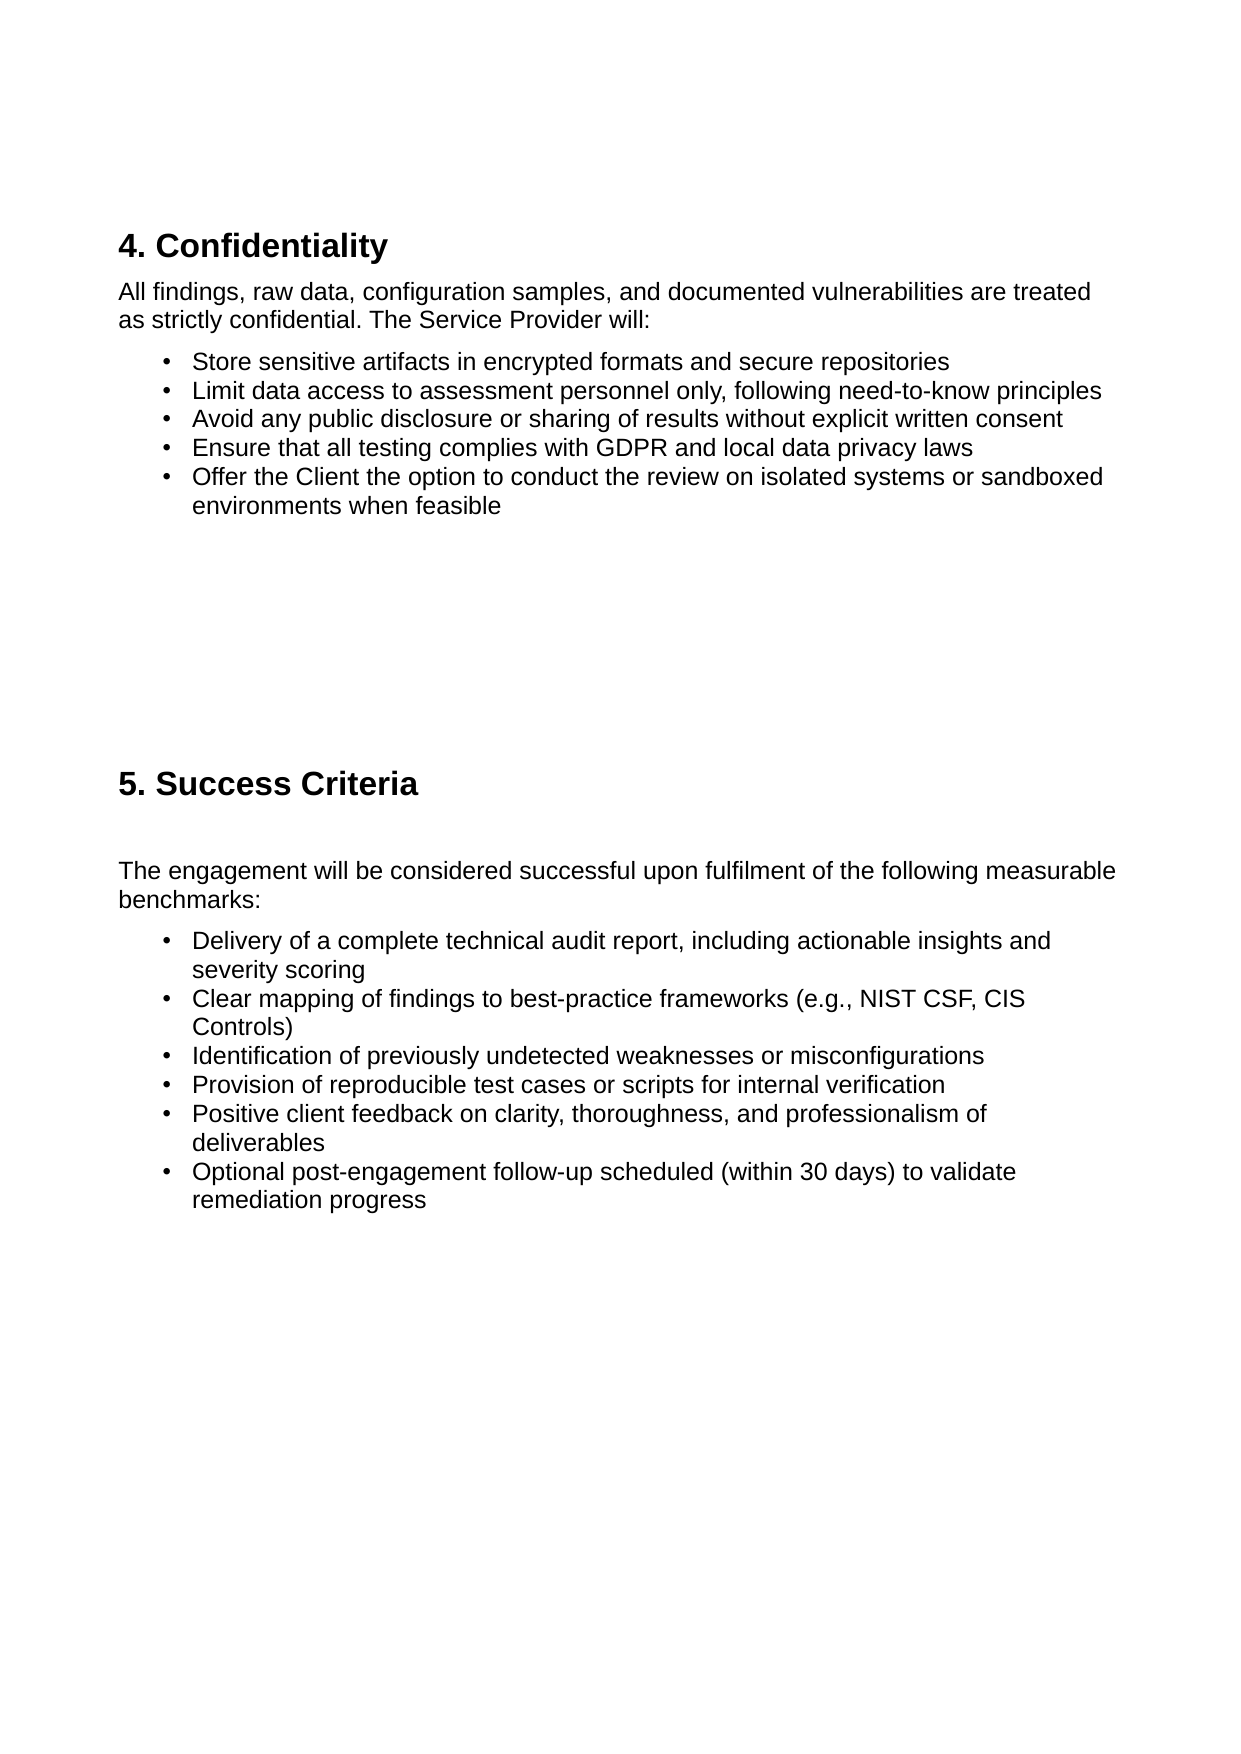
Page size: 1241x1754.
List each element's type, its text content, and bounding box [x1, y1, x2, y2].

list Avoid any public disclosure or sharing of results without explicit written consent [162, 404, 1122, 433]
list Provision of reproducible test cases or scripts for internal verification [162, 1070, 1122, 1099]
list Identification of previously undetected weaknesses or misconfigurations [162, 1041, 1122, 1070]
list Ensure that all testing complies with GDPR and local data privacy laws [162, 433, 1122, 462]
list Clear mapping of findings to best-practice frameworks (e.g., NIST CSF, CIS Controls) [162, 983, 1122, 1041]
list Offer the Client the option to conduct the review on isolated systems or sandboxed environments when feasible [162, 462, 1122, 520]
list Limit data access to assessment personnel only, following need-to-know principles [162, 376, 1122, 404]
text The engagement will be considered successful upon fulfilment of the following measurable benchmarks: [118, 856, 1122, 913]
list Optional post-engagement follow-up scheduled (within 30 days) to validate remediation progress [162, 1156, 1122, 1214]
list Delivery of a complete technical audit report, including actionable insights and severity scoring [162, 926, 1122, 983]
list Positive client feedback on clarity, thoroughness, and professionalism of deliverables [162, 1099, 1122, 1156]
text All findings, raw data, configuration samples, and documented vulnerabilities are treated as strictly confidential. The Service Provider will: [118, 277, 1122, 334]
subtitle 5. Success Criteria [118, 763, 1122, 802]
list Store sensitive artifacts in encrypted formats and secure repositories [162, 347, 1122, 376]
subtitle 4. Confidentiality [118, 226, 1122, 264]
